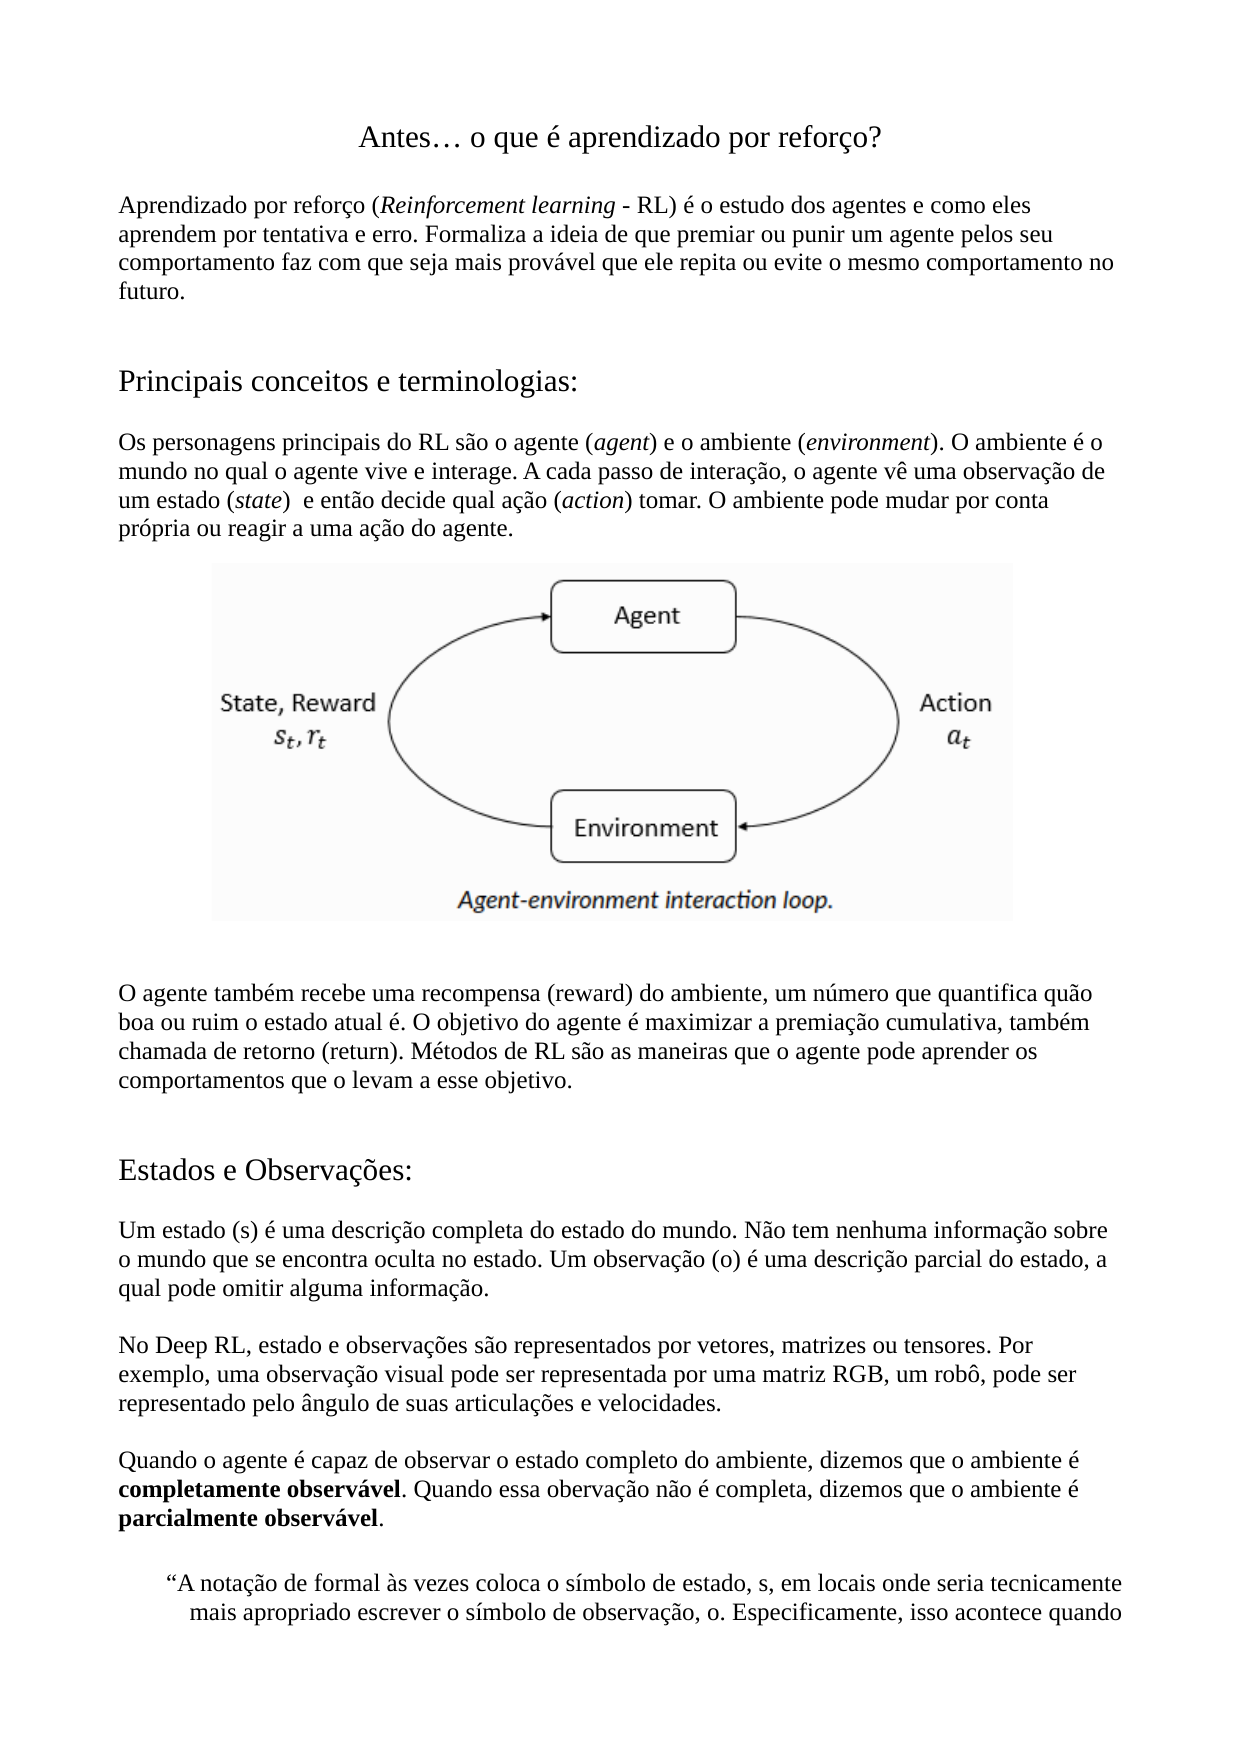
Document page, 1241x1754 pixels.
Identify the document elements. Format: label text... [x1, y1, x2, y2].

text Principais conceitos e terminologias: [118, 362, 1122, 398]
text Aprendizado por reforço (Reinforcement learning - RL) é o estudo dos agentes e como eles aprendem por tentativa e erro. Formaliza a ideia de que premiar ou punir um agente pelos seu comportamento faz com que seja mais provável que ele repita ou evite o mesmo comportamento no futuro. [118, 190, 1122, 305]
text Quando o agente é capaz de observar o estado completo do ambiente, dizemos que o ambiente é completamente observável. Quando essa obervação não é completa, dizemos que o ambiente é parcialmente observável. [118, 1446, 1122, 1532]
picture [211, 563, 1014, 921]
text “A notação de formal às vezes coloca o símbolo de estado, s, em locais onde seria tecnicamente mais apropriado escrever o símbolo de observação, o. Especificamente, isso acontece quando [118, 1568, 1122, 1625]
text Um estado (s) é uma descrição completa do estado do mundo. Não tem nenhuma informação sobre o mundo que se encontra oculta no estado. Um observação (o) é uma descrição parcial do estado, a qual pode omitir alguma informação. [118, 1216, 1122, 1302]
text O agente também recebe uma recompensa (reward) do ambiente, um número que quantifica quão boa ou ruim o estado atual é. O objetivo do agente é maximizar a premiação cumulativa, também chamada de retorno (return). Métodos de RL são as maneiras que o agente pode aprender os comportamentos que o levam a esse objetivo. [118, 978, 1122, 1093]
text Estados e Observações: [118, 1151, 1122, 1187]
text Antes… o que é aprendizado por reforço? [118, 118, 1122, 154]
text Os personagens principais do RL são o agente (agent) e o ambiente (environment). O ambiente é o mundo no qual o agente vive e interage. A cada passo de interação, o agente vê uma observação de um estado (state) e então decide qual ação (action) tomar. O ambiente pode mudar por conta própria ou reagir a uma ação do agente. [118, 427, 1122, 542]
text No Deep RL, estado e observações são representados por vetores, matrizes ou tensores. Por exemplo, uma observação visual pode ser representada por uma matriz RGB, um robô, pode ser representado pelo ângulo de suas articulações e velocidades. [118, 1331, 1122, 1417]
